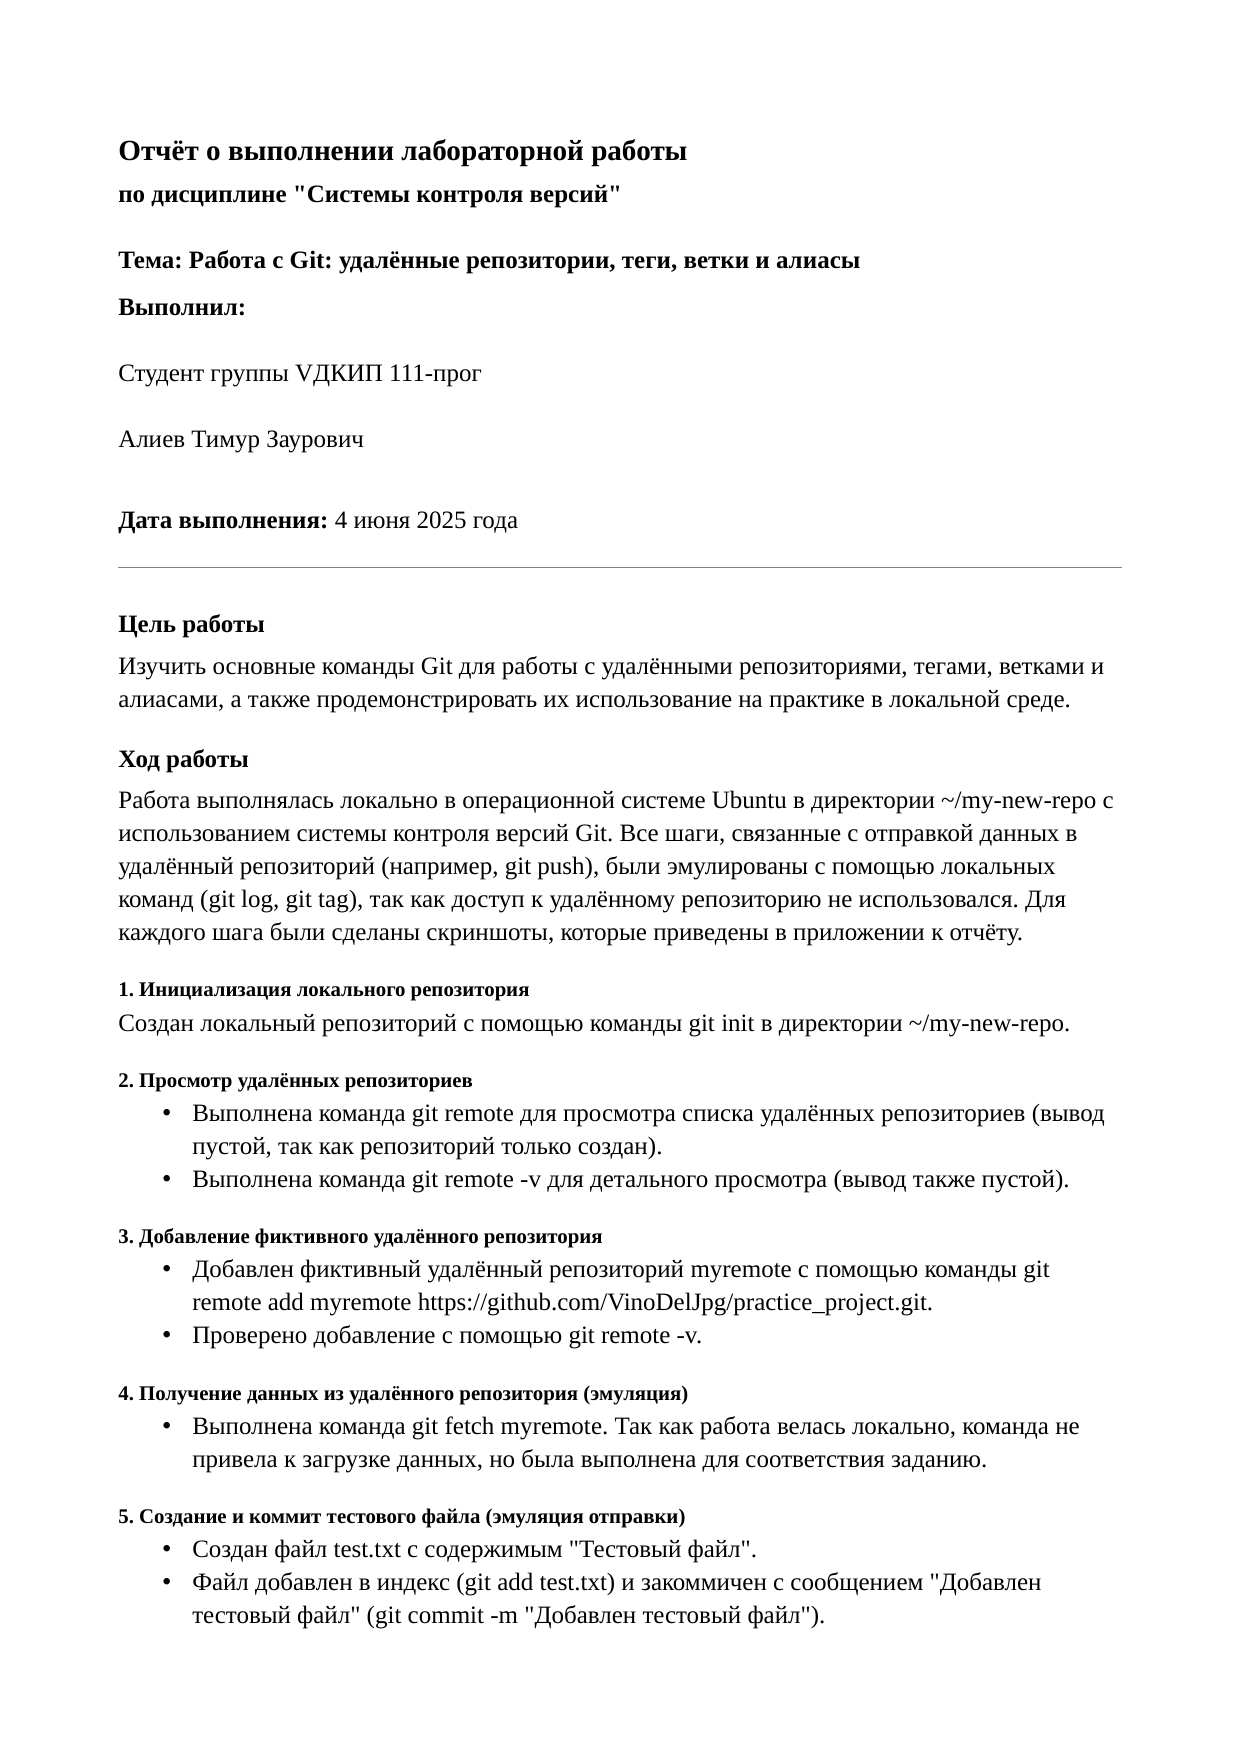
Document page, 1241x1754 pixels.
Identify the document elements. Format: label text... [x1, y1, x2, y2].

text Изучить основные команды Git для работы с удалёнными репозиториями, тегами, ветками и алиасами, а также продемонстрировать их использование на практике в локальной среде. [118, 651, 1122, 712]
list Выполнена команда git fetch myremote. Так как работа велась локально, команда не привела к загрузке данных, но была выполнена для соответствия заданию. [162, 1411, 1122, 1473]
list Файл добавлен в индекс (git add test.txt) и закоммичен с сообщением "Добавлен тестовый файл" (git commit -m "Добавлен тестовый файл"). [162, 1567, 1122, 1629]
text Работа выполнялась локально в операционной системе Ubuntu в директории ~/my-new-repo с использованием системы контроля версий Git. Все шаги, связанные с отправкой данных в удалённый репозиторий (например, git push), были эмулированы с помощью локальных команд (git log, git tag), так как доступ к удалённому репозиторию не использовался. Для каждого шага были сделаны скриншоты, которые приведены в приложении к отчёту. [118, 785, 1122, 946]
text Выполнил: Студент группы VДКИП 111-прог Алиев Тимур Заурович [118, 292, 1122, 486]
subtitle Отчёт о выполнении лабораторной работы [118, 133, 1122, 166]
list Выполнена команда git remote для просмотра списка удалённых репозиториев (вывод пустой, так как репозиторий только создан). [162, 1098, 1122, 1160]
subtitle Ход работы [118, 744, 1122, 773]
list Проверено добавление с помощью git remote -v. [162, 1321, 1122, 1349]
list Выполнена команда git remote -v для детального просмотра (вывод также пустой). [162, 1164, 1122, 1193]
subtitle 4. Получение данных из удалённого репозитория (эмуляция) [118, 1381, 1122, 1405]
subtitle 5. Создание и коммит тестового файла (эмуляция отправки) [118, 1504, 1122, 1528]
subtitle 1. Инициализация локального репозитория [118, 977, 1122, 1001]
list Создан файл test.txt с содержимым "Тестовый файл". [162, 1534, 1122, 1563]
subtitle 3. Добавление фиктивного удалённого репозитория [118, 1224, 1122, 1248]
list Добавлен фиктивный удалённый репозиторий myremote с помощью команды git remote add myremote https://github.com/VinoDelJpg/practice_project.git. [162, 1254, 1122, 1316]
text по дисциплине "Системы контроля версий" Тема: Работа с Git: удалённые репозитории, теги, ветки и алиасы [118, 179, 1122, 273]
text Создан локальный репозиторий с помощью команды git init в директории ~/my-new-repo. [118, 1008, 1122, 1036]
text Дата выполнения: 4 июня 2025 года [118, 505, 1122, 534]
subtitle 2. Просмотр удалённых репозиториев [118, 1068, 1122, 1092]
subtitle Цель работы [118, 609, 1122, 638]
